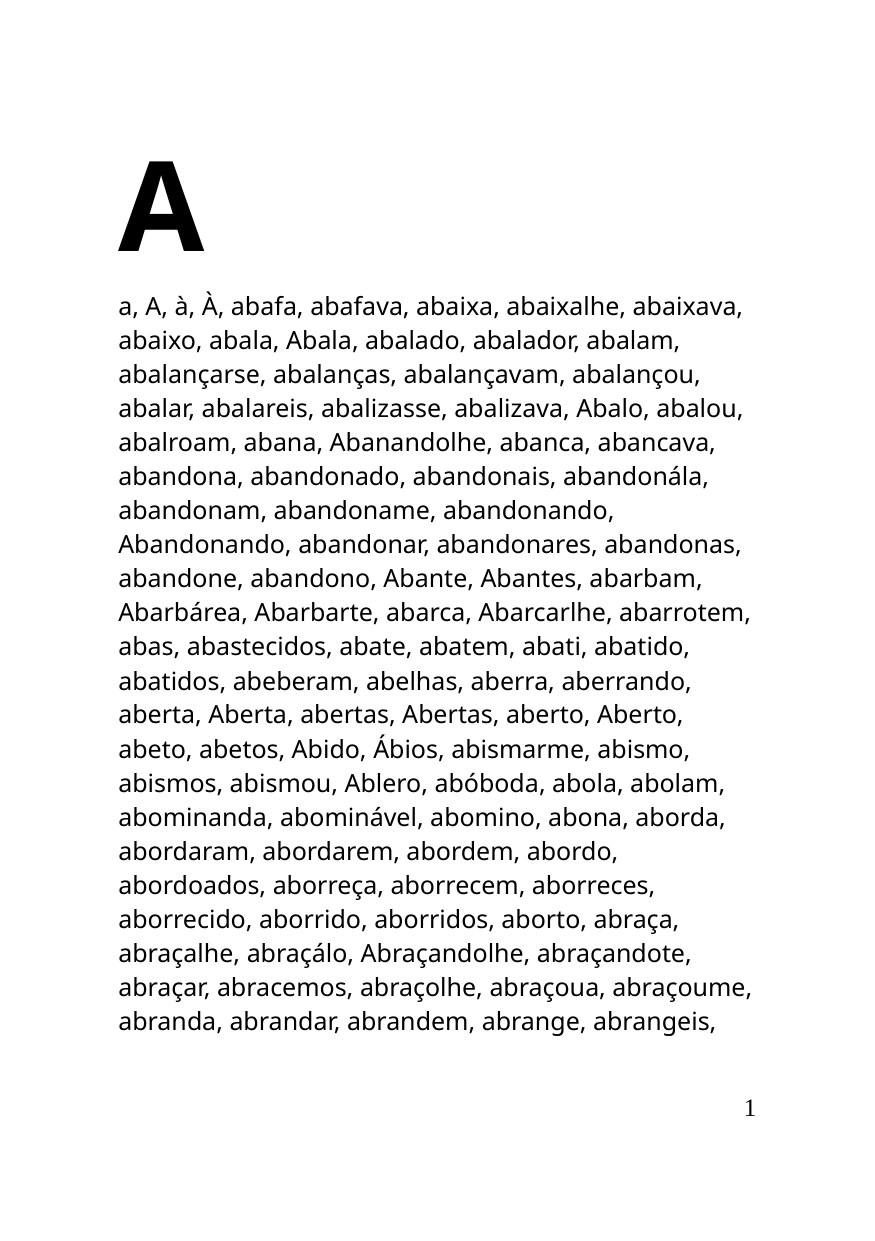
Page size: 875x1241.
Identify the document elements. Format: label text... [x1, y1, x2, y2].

text a, A, à, À, abafa, abafava, abaixa, abaixalhe, abaixava, abaixo, abala, Abala, abalado, abalador, abalam, abalançarse, abalanças, abalançavam, abalançou, abalar, abalareis, abalizasse, abalizava, Abalo, abalou, abalroam, abana, Abanandolhe, abanca, abancava, abandona, abandonado, abandonais, abandonála, abandonam, abandoname, abandonando, Abandonando, abandonar, abandonares, abandonas, abandone, abandono, Abante, Abantes, abarbam, Abarbárea, Abarbarte, abarca, Abarcarlhe, abarrotem, abas, abastecidos, abate, abatem, abati, abatido, abatidos, abeberam, abelhas, aberra, aberrando, aberta, Aberta, abertas, Abertas, aberto, Aberto, abeto, abetos, Abido, Ábios, abismarme, abismo, abismos, abismou, Ablero, abóboda, abola, abolam, abominanda, abominável, abomino, abona, aborda, abordaram, abordarem, abordem, abordo, abordoados, aborreça, aborrecem, aborreces, aborrecido, aborrido, aborridos, aborto, abraça, abraçalhe, abraçálo, Abraçandolhe, abraçandote, abraçar, abracemos, abraçolhe, abraçoua, abraçoume, abranda, abrandar, abrandem, abrange, abrangeis, [118, 288, 756, 1038]
text A [118, 118, 756, 288]
